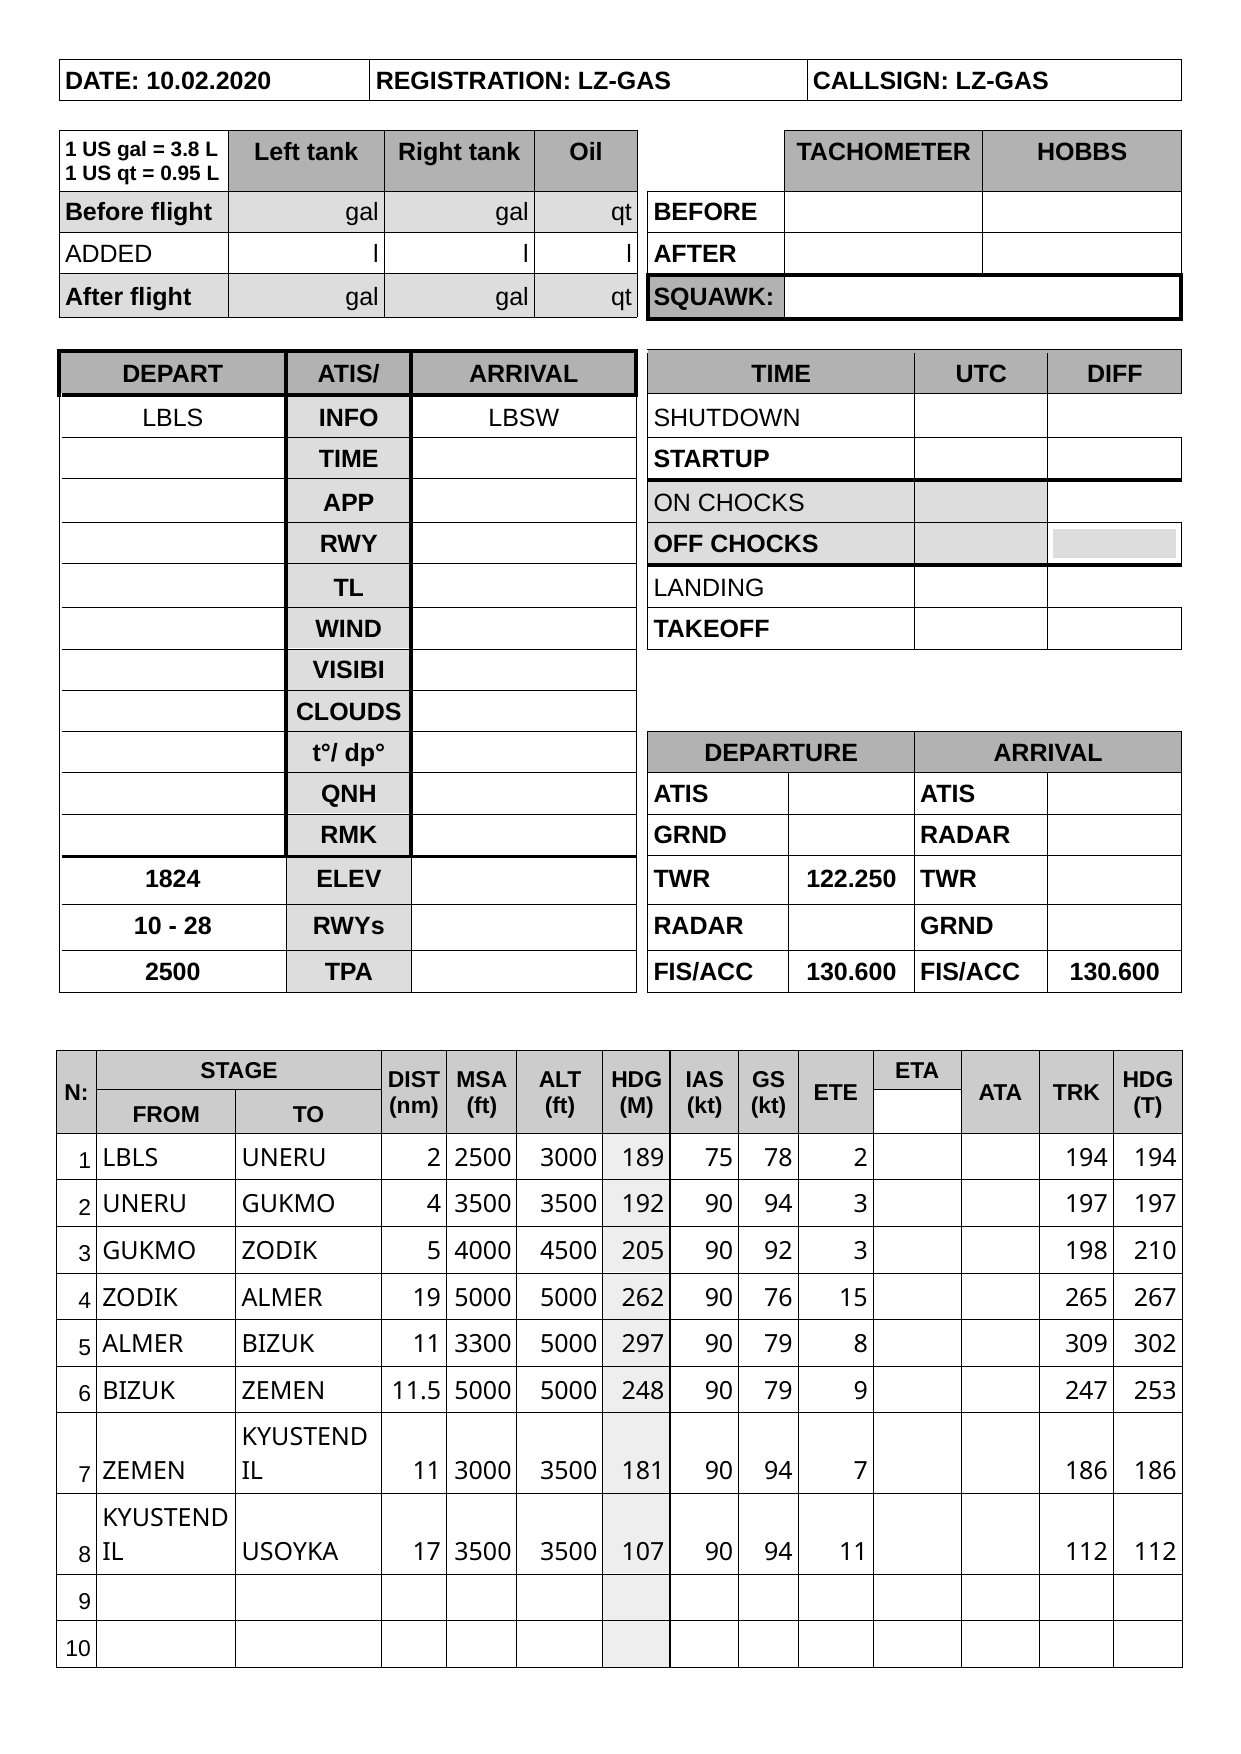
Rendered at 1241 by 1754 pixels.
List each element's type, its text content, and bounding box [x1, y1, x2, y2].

table_cell RWY [288, 523, 409, 563]
table_cell 9 [799, 1367, 873, 1412]
table_cell 5000 [517, 1367, 602, 1412]
table_cell [603, 1621, 669, 1667]
table_cell gal [229, 274, 384, 317]
table_cell LBLS [97, 1134, 235, 1179]
table_cell [637, 855, 647, 904]
table_cell BEFORE [648, 192, 784, 232]
table_cell 94 [739, 1180, 798, 1226]
table_cell 2 [57, 1180, 96, 1226]
table_cell [1048, 567, 1181, 607]
table_header TACHOMETER [785, 131, 982, 191]
table_cell FIS/ACC [648, 951, 788, 992]
table_cell 3 [799, 1180, 873, 1226]
table_cell [962, 1320, 1039, 1366]
table_cell 3 [57, 1227, 96, 1272]
table_cell [412, 951, 636, 992]
table_header ETA [874, 1051, 961, 1089]
table_cell 90 [671, 1367, 738, 1412]
table_cell [637, 772, 647, 813]
table_cell 198 [1040, 1227, 1113, 1272]
table_cell [788, 650, 914, 690]
table_cell qt [535, 274, 637, 317]
table_cell 4500 [517, 1227, 602, 1272]
table_cell VISIBI [288, 650, 409, 690]
table_cell [914, 690, 1181, 731]
table_cell [1048, 523, 1181, 563]
table_cell RWYs [287, 905, 411, 950]
table_cell 248 [603, 1367, 669, 1412]
table_header 1 US gal = 3.8 L 1 US qt = 0.95 L [60, 131, 228, 191]
table_cell [785, 233, 982, 273]
table_cell [1048, 608, 1181, 648]
table_cell [962, 1134, 1039, 1179]
table_cell [60, 772, 284, 813]
table_cell [915, 394, 1047, 437]
table_cell 94 [739, 1494, 798, 1573]
table_cell 3500 [447, 1180, 516, 1226]
table_cell 107 [603, 1494, 669, 1573]
table_cell BIZUK [236, 1320, 381, 1366]
table_header TRK [1040, 1051, 1113, 1133]
table_cell [413, 564, 636, 607]
table_cell [1048, 650, 1181, 690]
table_cell 3500 [517, 1180, 602, 1226]
table_cell 3500 [517, 1413, 602, 1493]
table_cell 130.600 [1048, 951, 1181, 992]
table_cell 3300 [447, 1320, 516, 1366]
table_cell [789, 815, 914, 855]
table_cell 3 [799, 1227, 873, 1272]
table_cell [1114, 1621, 1182, 1667]
table_cell [785, 192, 982, 232]
table_cell [962, 1494, 1039, 1573]
table_cell [874, 1494, 961, 1573]
table_cell 75 [671, 1134, 738, 1179]
table_cell 7 [799, 1413, 873, 1493]
table_cell 253 [1114, 1367, 1182, 1412]
table_cell 297 [603, 1320, 669, 1366]
table_cell [1048, 773, 1181, 813]
table_cell [962, 1367, 1039, 1412]
table_header ARRIVAL [413, 353, 634, 393]
table_cell TWR [648, 856, 788, 904]
table_cell [517, 1575, 602, 1620]
table_cell qt [535, 192, 637, 232]
table_cell 265 [1040, 1274, 1113, 1319]
table_cell [413, 691, 636, 731]
table_cell DEPARTURE [648, 732, 914, 772]
table_cell KYUSTENDIL [236, 1413, 381, 1493]
table_cell [413, 773, 636, 813]
table_cell [1114, 1575, 1182, 1620]
table_cell 6 [57, 1367, 96, 1412]
table_cell ATIS [915, 773, 1047, 813]
table_cell [60, 814, 284, 855]
table_cell 90 [671, 1274, 738, 1319]
table_cell 10 [57, 1621, 96, 1667]
table_header [648, 130, 784, 191]
table_cell [874, 1090, 961, 1133]
table_cell 2 [799, 1134, 873, 1179]
table_cell [1048, 482, 1181, 522]
table_cell 11 [382, 1413, 446, 1493]
table_cell 2500 [447, 1134, 516, 1179]
table_header ATA [962, 1051, 1039, 1133]
table_cell 10 - 28 [60, 904, 286, 950]
table_cell [236, 1621, 381, 1667]
table_cell 19 [382, 1274, 446, 1319]
table_cell [413, 650, 636, 690]
table_cell FIS/ACC [915, 951, 1047, 992]
table_cell ZEMEN [97, 1413, 235, 1493]
table_cell [637, 814, 647, 855]
table_cell 302 [1114, 1320, 1182, 1366]
table_cell [637, 690, 648, 731]
table_cell ELEV [287, 858, 411, 904]
table_header Right tank [385, 131, 534, 191]
table_cell WIND [288, 608, 409, 648]
table_header TIME [648, 350, 914, 393]
table_cell [382, 1621, 446, 1667]
table_cell 262 [603, 1274, 669, 1319]
table_header GS (kt) [739, 1051, 798, 1133]
table_cell KYUSTENDIL [97, 1494, 235, 1573]
table_cell [914, 650, 1048, 690]
table_cell [962, 1621, 1039, 1667]
table_header Oil [535, 131, 637, 191]
table_cell 210 [1114, 1227, 1182, 1272]
table_cell 90 [671, 1180, 738, 1226]
table_cell 4 [382, 1180, 446, 1226]
table_cell 76 [739, 1274, 798, 1319]
table_cell [962, 1274, 1039, 1319]
table_cell 130.600 [789, 951, 914, 992]
table_header DEPART [61, 353, 284, 393]
table_cell [789, 773, 914, 813]
table_cell 79 [739, 1320, 798, 1366]
table_cell gal [385, 192, 534, 232]
table_cell 194 [1040, 1134, 1113, 1179]
table_cell [962, 1413, 1039, 1493]
table_cell [413, 608, 636, 648]
table_cell 8 [57, 1494, 96, 1573]
table_cell 8 [799, 1320, 873, 1366]
table_cell After flight [60, 274, 228, 317]
table_cell 11.5 [382, 1367, 446, 1412]
table_cell [637, 607, 647, 648]
table_cell 3000 [447, 1413, 516, 1493]
table_header Left tank [229, 131, 384, 191]
table_cell RADAR [915, 815, 1047, 855]
table_cell [382, 1575, 446, 1620]
table_cell [874, 1621, 961, 1667]
table_cell [915, 567, 1047, 607]
table_cell ALMER [236, 1274, 381, 1319]
table_cell [874, 1367, 961, 1412]
table_header N: [57, 1051, 96, 1133]
table_cell [874, 1227, 961, 1272]
table_header ETE [799, 1051, 873, 1133]
table_cell [1048, 856, 1181, 904]
table_cell [638, 273, 646, 317]
table_cell [412, 858, 636, 904]
table_cell 1824 [60, 855, 286, 904]
table_cell 112 [1114, 1494, 1182, 1573]
table_cell 94 [739, 1413, 798, 1493]
table_header REGISTRATION: LZ-GAS [370, 60, 807, 100]
table_cell OFF CHOCKS [648, 523, 914, 563]
table_cell 78 [739, 1134, 798, 1179]
table_cell LBLS [60, 393, 284, 437]
table_header STAGE [97, 1051, 381, 1089]
table_cell GUKMO [236, 1180, 381, 1226]
table_cell l [535, 233, 637, 273]
table_cell gal [385, 274, 534, 317]
table_cell [60, 437, 284, 478]
table_cell [447, 1575, 516, 1620]
table_cell ON CHOCKS [648, 482, 914, 522]
table_cell 2500 [60, 950, 286, 992]
table_cell TL [288, 564, 409, 607]
table_cell 15 [799, 1274, 873, 1319]
table_cell RADAR [648, 905, 788, 950]
table_cell TO [236, 1090, 381, 1133]
table_cell GUKMO [97, 1227, 235, 1272]
table_cell [60, 690, 284, 731]
table_cell [915, 608, 1047, 648]
table_cell [671, 1575, 738, 1620]
table_cell 194 [1114, 1134, 1182, 1179]
table_cell [874, 1575, 961, 1620]
table_header HDG (T) [1114, 1051, 1182, 1133]
table_cell INFO [288, 397, 409, 437]
table_header CALLSIGN: LZ-GAS [808, 60, 1181, 100]
table_cell [1040, 1575, 1113, 1620]
table_cell [60, 731, 284, 772]
table_cell [603, 1575, 669, 1620]
table_cell 11 [799, 1494, 873, 1573]
table_cell [962, 1227, 1039, 1272]
table_cell [874, 1180, 961, 1226]
table_cell QNH [288, 773, 409, 813]
table_cell [874, 1134, 961, 1179]
table_cell 267 [1114, 1274, 1182, 1319]
table_cell [671, 1621, 738, 1667]
table_cell [874, 1274, 961, 1319]
table_header [638, 130, 648, 191]
table_cell [739, 1621, 798, 1667]
table_cell 247 [1040, 1367, 1113, 1412]
table_cell 17 [382, 1494, 446, 1573]
table_cell ZODIK [97, 1274, 235, 1319]
table_cell 5000 [517, 1320, 602, 1366]
table_cell 309 [1040, 1320, 1113, 1366]
table_cell [638, 232, 647, 273]
table_header HOBBS [983, 131, 1181, 191]
table_cell 4 [57, 1274, 96, 1319]
table_cell ARRIVAL [915, 732, 1181, 772]
table_cell [413, 815, 636, 855]
table_cell CLOUDS [288, 691, 409, 731]
table_cell [60, 649, 284, 690]
table_cell 90 [671, 1320, 738, 1366]
table_cell 205 [603, 1227, 669, 1272]
table_cell SQUAWK: [650, 277, 784, 317]
table_cell [799, 1621, 873, 1667]
table_cell 112 [1040, 1494, 1113, 1573]
table_cell 92 [739, 1227, 798, 1272]
table_cell LANDING [648, 567, 914, 607]
table_cell ALMER [97, 1320, 235, 1366]
table_header DATE: 10.02.2020 [60, 60, 369, 100]
table_cell [637, 522, 647, 563]
table_cell [915, 438, 1047, 478]
table_cell [962, 1575, 1039, 1620]
table_cell [983, 192, 1181, 232]
table_cell [637, 478, 647, 522]
table_cell [517, 1621, 602, 1667]
table_cell [637, 649, 648, 690]
table_header MSA (ft) [447, 1051, 516, 1133]
table_cell 4000 [447, 1227, 516, 1272]
table_cell [413, 438, 636, 478]
table_cell [236, 1575, 381, 1620]
table_cell TWR [915, 856, 1047, 904]
table_cell [413, 479, 636, 522]
table_cell 2 [382, 1134, 446, 1179]
table_cell gal [229, 192, 384, 232]
table_cell [983, 233, 1181, 273]
table_cell 197 [1040, 1180, 1113, 1226]
table_cell [412, 905, 636, 950]
table_header UTC [914, 350, 1048, 393]
table_cell [638, 191, 647, 232]
table_cell [962, 1180, 1039, 1226]
table_cell 5 [382, 1227, 446, 1272]
table_cell [447, 1621, 516, 1667]
table_cell 79 [739, 1367, 798, 1412]
table_cell RMK [288, 815, 409, 855]
table_cell [60, 607, 284, 648]
table_cell TAKEOFF [648, 608, 914, 648]
table_header [638, 349, 648, 393]
table_cell [60, 522, 284, 563]
table_cell 5000 [447, 1274, 516, 1319]
table_cell 189 [603, 1134, 669, 1179]
table_cell 186 [1114, 1413, 1182, 1493]
table_cell 5000 [447, 1367, 516, 1412]
table_cell BIZUK [97, 1367, 235, 1412]
table_cell 197 [1114, 1180, 1182, 1226]
table_cell 122.250 [789, 856, 914, 904]
table_cell [799, 1575, 873, 1620]
table_cell [915, 523, 1047, 563]
table_cell UNERU [236, 1134, 381, 1179]
table_cell [648, 690, 914, 731]
table_cell 1 [57, 1134, 96, 1179]
table_cell SHUTDOWN [648, 394, 914, 437]
table_cell 7 [57, 1413, 96, 1493]
table_cell [739, 1575, 798, 1620]
table_cell [60, 478, 284, 522]
table_cell [637, 393, 647, 437]
table_cell LBSW [413, 397, 636, 437]
table_cell AFTER [648, 233, 784, 273]
table_header ALT (ft) [517, 1051, 602, 1133]
table_cell 3500 [447, 1494, 516, 1573]
table_cell [637, 437, 647, 478]
table_cell 90 [671, 1494, 738, 1573]
table_cell STARTUP [648, 438, 914, 478]
table_cell [648, 650, 788, 690]
table_cell [60, 563, 284, 607]
table_cell [637, 904, 647, 950]
table_cell TIME [288, 438, 409, 478]
table_cell [1048, 438, 1181, 478]
table_header DIFF [1048, 350, 1181, 393]
table_cell t°/ dp° [288, 732, 409, 772]
table_cell ADDED [60, 233, 228, 273]
table_cell ZEMEN [236, 1367, 381, 1412]
table_cell ATIS [648, 773, 788, 813]
table_header IAS (kt) [671, 1051, 738, 1133]
table_cell 3000 [517, 1134, 602, 1179]
table_cell 186 [1040, 1413, 1113, 1493]
table_cell UNERU [97, 1180, 235, 1226]
table_cell Before flight [60, 192, 228, 232]
table_cell [637, 563, 647, 607]
table_cell TPA [287, 951, 411, 992]
table_header HDG (M) [603, 1051, 669, 1133]
table_cell [1048, 394, 1181, 437]
table_cell ZODIK [236, 1227, 381, 1272]
table_cell [413, 732, 636, 772]
table_cell USOYKA [236, 1494, 381, 1573]
table_cell [874, 1413, 961, 1493]
table_cell 11 [382, 1320, 446, 1366]
table_cell APP [288, 479, 409, 522]
table_cell FROM [97, 1090, 235, 1133]
table_cell [915, 482, 1047, 522]
table_cell [97, 1575, 235, 1620]
table_cell 3500 [517, 1494, 602, 1573]
table_cell [1048, 905, 1181, 950]
table_cell 5000 [517, 1274, 602, 1319]
table_header ATIS/ [288, 353, 409, 393]
table_cell 192 [603, 1180, 669, 1226]
table_cell 181 [603, 1413, 669, 1493]
table_cell [413, 523, 636, 563]
table_header DIST (nm) [382, 1051, 446, 1133]
table_cell [785, 277, 1179, 317]
table_cell l [229, 233, 384, 273]
table_cell GRND [915, 905, 1047, 950]
table_cell [789, 905, 914, 950]
table_cell 9 [57, 1575, 96, 1620]
table_cell [874, 1320, 961, 1366]
table_cell [97, 1621, 235, 1667]
table_cell [637, 731, 647, 772]
table_cell l [385, 233, 534, 273]
table_cell GRND [648, 815, 788, 855]
table_cell [1048, 815, 1181, 855]
table_cell [637, 950, 647, 992]
table_cell [1040, 1621, 1113, 1667]
table_cell 5 [57, 1320, 96, 1366]
table_cell 90 [671, 1413, 738, 1493]
table_cell 90 [671, 1227, 738, 1272]
